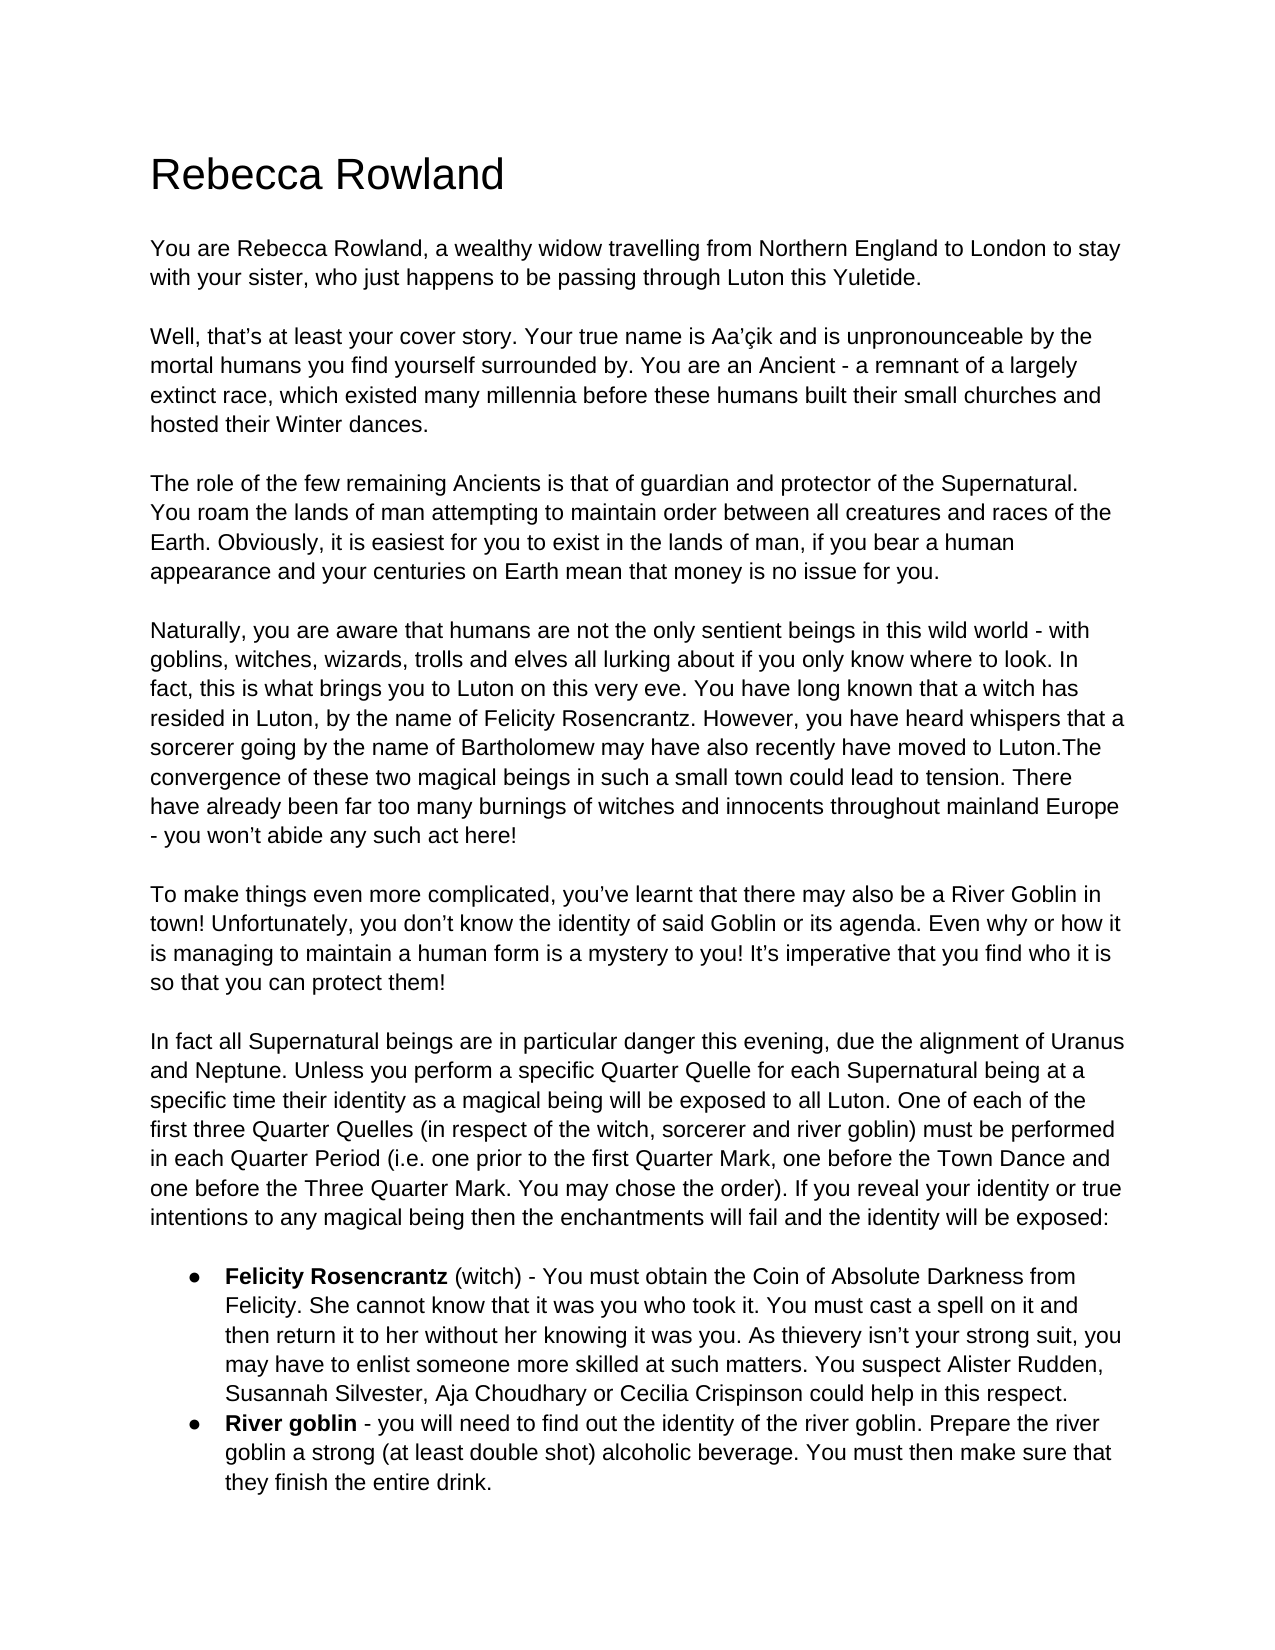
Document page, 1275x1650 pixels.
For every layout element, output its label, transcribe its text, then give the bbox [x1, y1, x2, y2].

text You are Rebecca Rowland, a wealthy widow travelling from Northern England to London to stay with your sister, who just happens to be passing through Luton this Yuletide. [150, 236, 1125, 291]
list River goblin - you will need to find out the identity of the river goblin. Prepare the river goblin a strong (at least double shot) alcoholic beverage. You must then make sure that they finish the entire drink. [187, 1411, 1125, 1495]
title Rebecca Rowland [150, 150, 1125, 199]
text To make things even more complicated, you’ve learnt that there may also be a River Goblin in town! Unfortunately, you don’t know the identity of said Goblin or its agenda. Even why or how it is managing to maintain a human form is a mystery to you! It’s imperative that you find who it is so that you can protect them! [150, 882, 1125, 996]
text In fact all Supernatural beings are in particular danger this evening, due the alignment of Uranus and Neptune. Unless you perform a specific Quarter Quelle for each Supernatural being at a specific time their identity as a magical being will be exposed to all Luton. One of each of the first three Quarter Quelles (in respect of the witch, sorcerer and river goblin) must be performed in each Quarter Period (i.e. one prior to the first Quarter Mark, one before the Town Dance and one before the Three Quarter Mark. You may chose the order). If you reveal your identity or true intentions to any magical being then the enchantments will fail and the identity will be exposed: [150, 1029, 1125, 1231]
text The role of the few remaining Ancients is that of guardian and protector of the Supernatural. You roam the lands of man attempting to maintain order between all creatures and races of the Earth. Obviously, it is easiest for you to exist in the lands of man, if you bear a human appearance and your centuries on Earth mean that money is no issue for you. [150, 471, 1125, 584]
list Felicity Rosencrantz (witch) - You must obtain the Coin of Absolute Darkness from Felicity. She cannot know that it was you who took it. You must cast a spell on it and then return it to her without her knowing it was you. As thievery isn’t your strong suit, you may have to enlist someone more skilled at such matters. You suspect Alister Rudden, Susannah Silvester, Aja Choudhary or Cecilia Crispinson could help in this respect. [187, 1264, 1125, 1407]
text Naturally, you are aware that humans are not the only sentient beings in this wild world - with goblins, witches, wizards, trolls and elves all lurking about if you only know where to look. In fact, this is what brings you to Luton on this very eve. You have long known that a witch has resided in Luton, by the name of Felicity Rosencrantz. However, you have heard whispers that a sorcerer going by the name of Bartholomew may have also recently have moved to Luton.The convergence of these two magical beings in such a small town could lead to tension. There have already been far too many burnings of witches and innocents throughout mainland Europe - you won’t abide any such act here! [150, 617, 1125, 849]
text Well, that’s at least your cover story. Your true name is Aa’çik and is unpronounceable by the mortal humans you find yourself surrounded by. You are an Ancient - a remnant of a largely extinct race, which existed many millennia before these humans built their small churches and hosted their Winter dances. [150, 324, 1125, 437]
